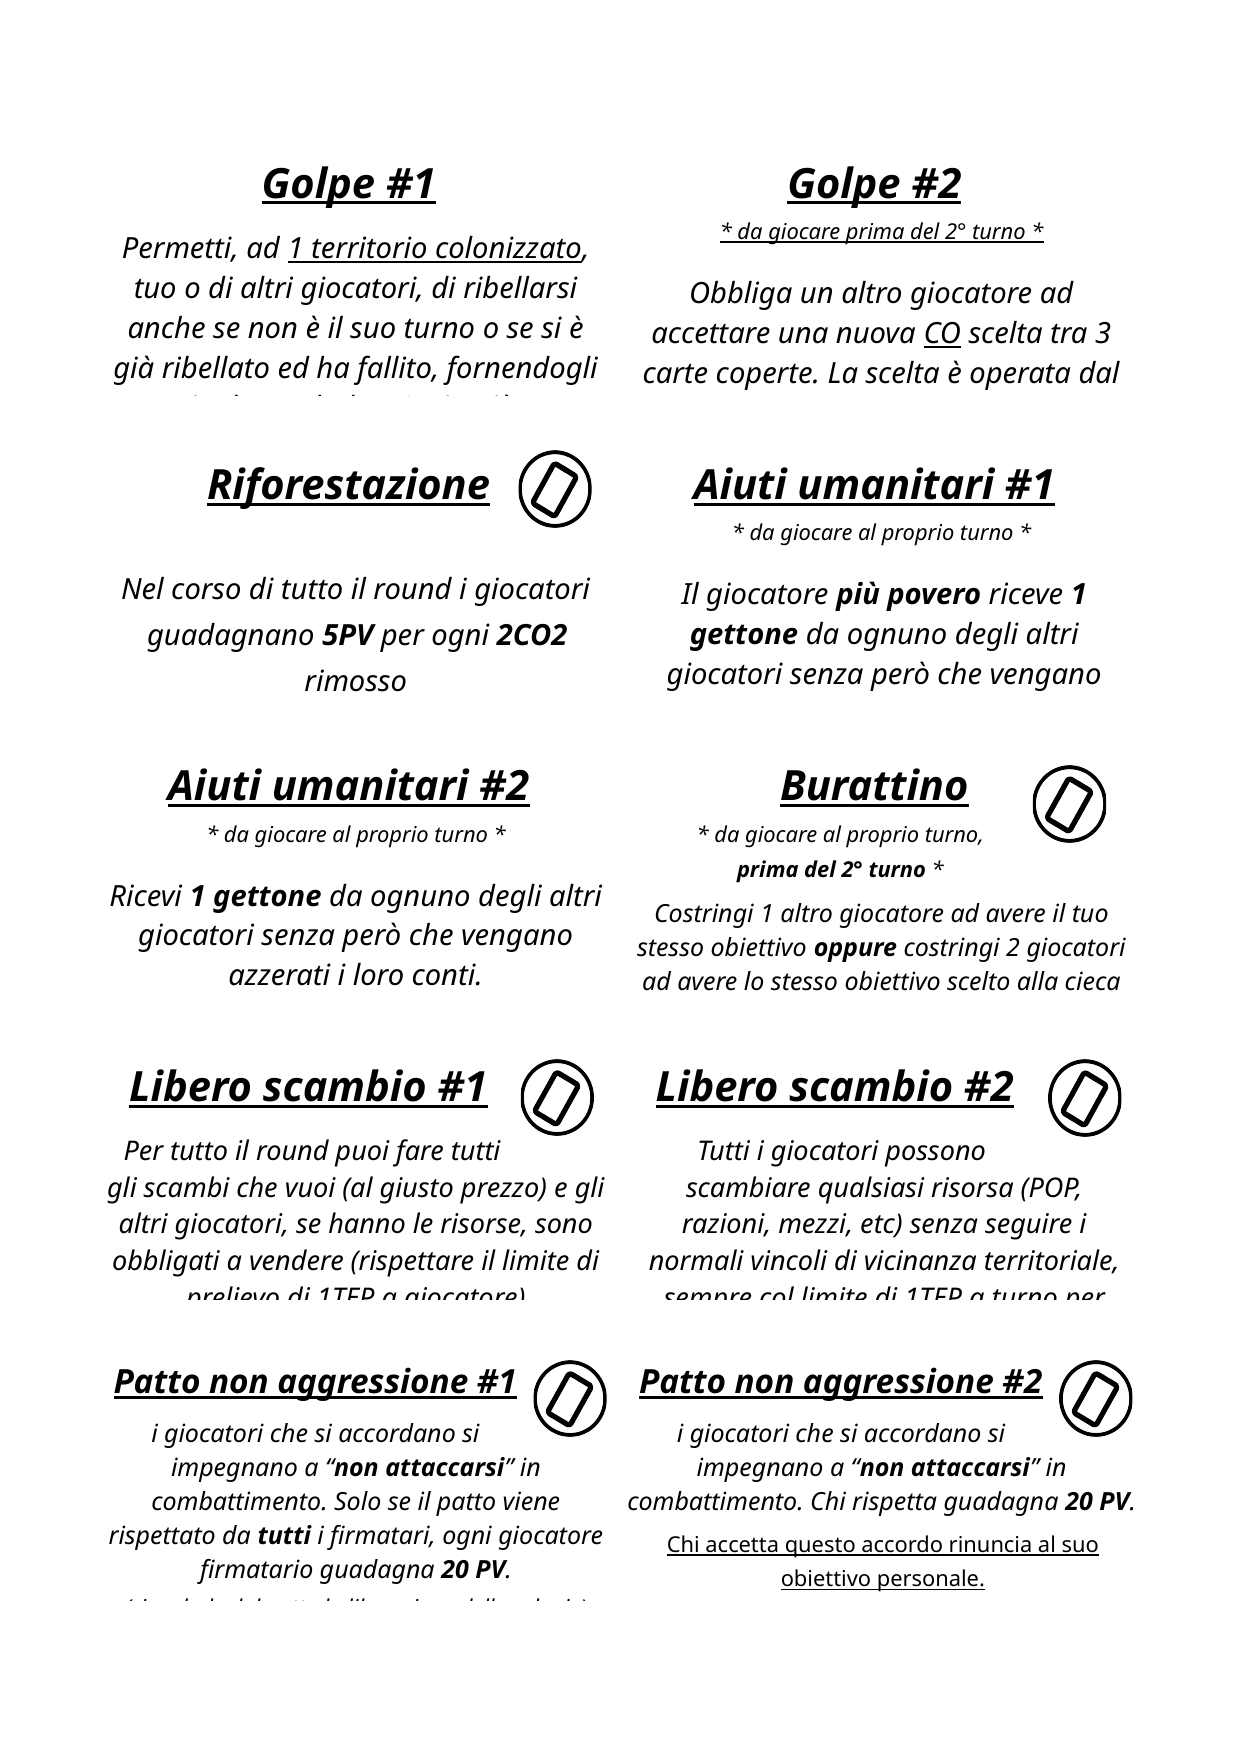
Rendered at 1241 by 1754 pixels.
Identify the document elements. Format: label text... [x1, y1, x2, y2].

table_cell [1146, 1630, 1240, 1754]
table_cell [0, 425, 94, 726]
table_cell [1146, 425, 1240, 726]
table_cell [0, 1028, 94, 1329]
table_cell [0, 1329, 94, 1630]
table_cell [1146, 1329, 1240, 1630]
table_cell Libero scambio #2 Tutti i giocatori possono scambiare qualsiasi risorsa (POP, razioni, mezzi, etc) senza seguire i normali vincoli di vicinanza territoriale, sempre col limite di 1TEP a turno per giocatore [620, 1060, 1146, 1329]
table_cell Patto non aggressione #2 i giocatori che si accordano si impegnano a “non attaccarsi” in combattimento. Chi rispetta guadagna 20 PV. Chi accetta questo accordo rinuncia al suo obiettivo personale. (si esclude dal patto la liberazione delle colonie) [620, 1329, 1146, 1630]
table_cell [620, 1630, 1146, 1754]
table_cell Patto non aggressione #1 i giocatori che si accordano si impegnano a “non attaccarsi” in combattimento. Solo se il patto viene rispettato da tutti i firmatari, ogni giocatore firmatario guadagna 20 PV. (si esclude dal patto la liberazione delle colonie) [94, 1329, 620, 1630]
table_header [0, 0, 94, 124]
picture [520, 1059, 594, 1136]
table_cell Aiuti umanitari #1 * da giocare al proprio turno * Il giocatore più povero riceve 1 gettone da ognuno degli altri giocatori senza però che vengano azzerati i loro conti. [620, 425, 1146, 726]
table_cell Libero scambio #2 Tutti i giocatori possono scambiare qualsiasi risorsa (POP, razioni, mezzi, etc) senza seguire i normali vincoli di vicinanza territoriale, sempre col limite di 1TEP a turno per giocatore [620, 1028, 1146, 1059]
table_cell [0, 726, 94, 1027]
table_header [1146, 0, 1240, 124]
table_cell Riforestazione Nel corso di tutto il round i giocatori guadagnano 5PV per ogni 2CO2 rimosso [94, 425, 620, 726]
picture [1048, 1059, 1122, 1137]
picture [533, 1360, 607, 1437]
table_cell Golpe #1 Permetti, ad 1 territorio colonizzato, tuo o di altri giocatori, di ribellarsi anche se non è il suo turno o se si è già ribellato ed ha fallito, fornendogli inoltre 1 dado-POP in più. [94, 124, 620, 425]
picture [1032, 765, 1107, 843]
table_cell Golpe #2 * da giocare prima del 2° turno * Obbliga un altro giocatore ad accettare una nuova CO scelta tra 3 carte coperte. La scelta è operata dal possessore di questa CA. [620, 124, 1146, 425]
table_cell Aiuti umanitari #2 * da giocare al proprio turno * Ricevi 1 gettone da ognuno degli altri giocatori senza però che vengano azzerati i loro conti. [94, 726, 620, 1027]
table_cell [94, 1630, 620, 1754]
picture [518, 450, 592, 528]
picture [1059, 1360, 1133, 1437]
table_cell [0, 124, 94, 425]
table_cell [1146, 1028, 1240, 1329]
table_cell Libero scambio #1 Per tutto il round puoi fare tutti gli scambi che vuoi (al giusto prezzo) e gli altri giocatori, se hanno le risorse, sono obbligati a vendere (rispettare il limite di prelievo di 1TEP a giocatore) [94, 1028, 620, 1329]
table_cell [0, 1630, 94, 1754]
table_cell [1146, 726, 1240, 1027]
table_cell [1146, 124, 1240, 425]
table_header [620, 0, 1146, 124]
table_cell Burattino * da giocare al proprio turno, prima del 2° turno * Costringi 1 altro giocatore ad avere il tuo stesso obiettivo oppure costringi 2 giocatori ad avere lo stesso obiettivo scelto alla cieca da 1 dei 2 giocatori coinvolti [620, 726, 1146, 1027]
table_header [94, 0, 620, 124]
